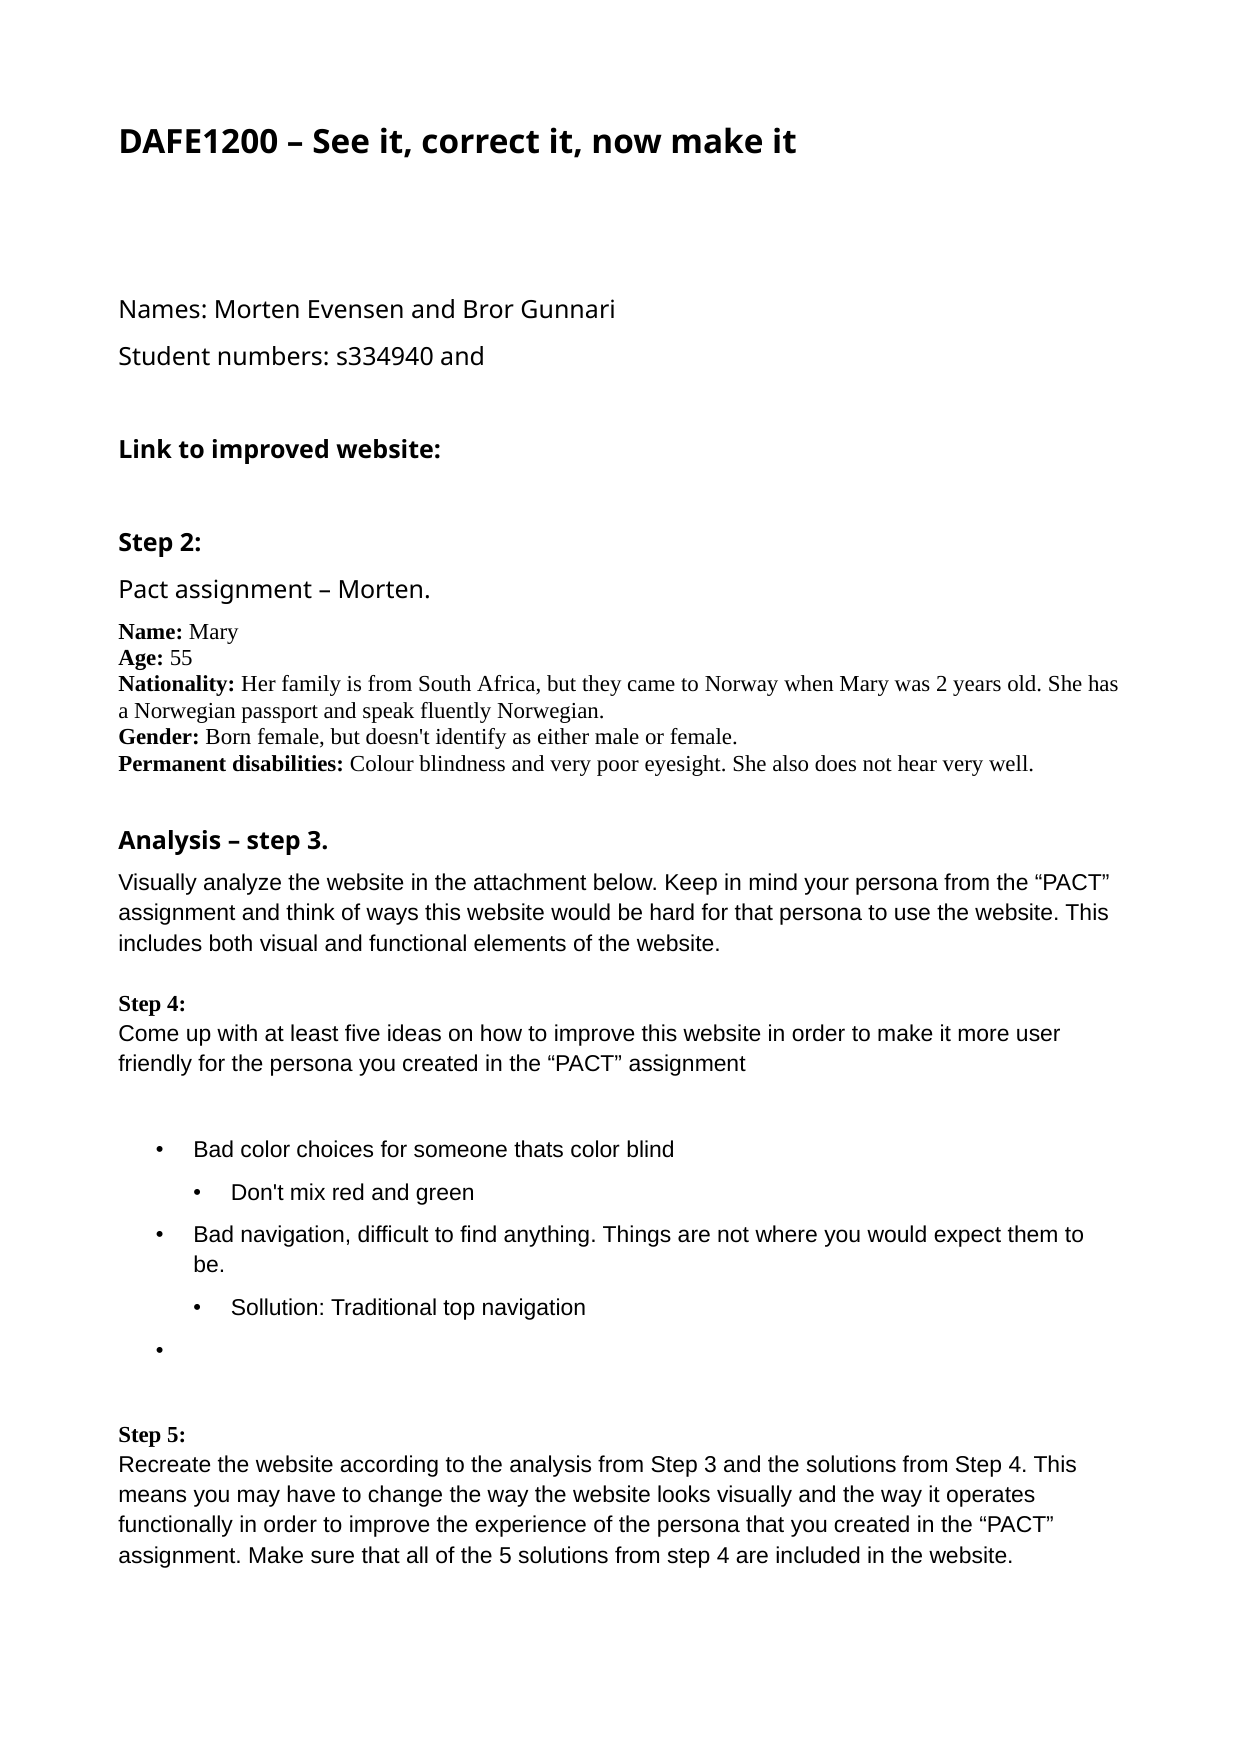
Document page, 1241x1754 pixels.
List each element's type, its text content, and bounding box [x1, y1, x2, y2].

text DAFE1200 – See it, correct it, now make it [118, 118, 1122, 163]
text Permanent disabilities: Colour blindness and very poor eyesight. She also does not hear very well. [118, 749, 1122, 776]
text Recreate the website according to the analysis from Step 3 and the solutions from Step 4. This means you may have to change the way the website looks visually and the way it operates functionally in order to improve the experience of the persona that you created in the “PACT” assignment. Make sure that all of the 5 solutions from step 4 are included in the website. [118, 1451, 1122, 1568]
text Nationality: Her family is from South Africa, but they came to Norway when Mary was 2 years old. She has a Norwegian passport and speak fluently Norwegian. [118, 671, 1122, 723]
text Link to improved website: [118, 432, 1122, 466]
list Don't mix red and green [193, 1178, 1122, 1205]
text Age: 55 [118, 644, 1122, 671]
list Bad color choices for someone thats color blind [156, 1136, 1122, 1162]
text Visually analyze the website in the attachment below. Keep in mind your persona from the “PACT” assignment and think of ways this website would be hard for that persona to use the website. This includes both visual and functional elements of the website. [118, 869, 1122, 956]
text Name: Mary [118, 618, 1122, 644]
list Sollution: Traditional top navigation [193, 1294, 1122, 1320]
text Step 4: [118, 990, 1122, 1016]
text Analysis – step 3. [118, 822, 1122, 857]
text Names: Morten Evensen and Bror Gunnari [118, 292, 1122, 326]
text Step 2: [118, 525, 1122, 559]
text Step 5: [118, 1421, 1122, 1447]
text Student numbers: s334940 and [118, 338, 1122, 372]
text Pact assignment – Morten. [118, 571, 1122, 605]
text Gender: Born female, but doesn't identify as either male or female. [118, 723, 1122, 749]
text Come up with at least five ideas on how to improve this website in order to make it more user friendly for the persona you created in the “PACT” assignment [118, 1020, 1122, 1077]
list Bad navigation, difficult to find anything. Things are not where you would expect them to be. [156, 1221, 1122, 1278]
